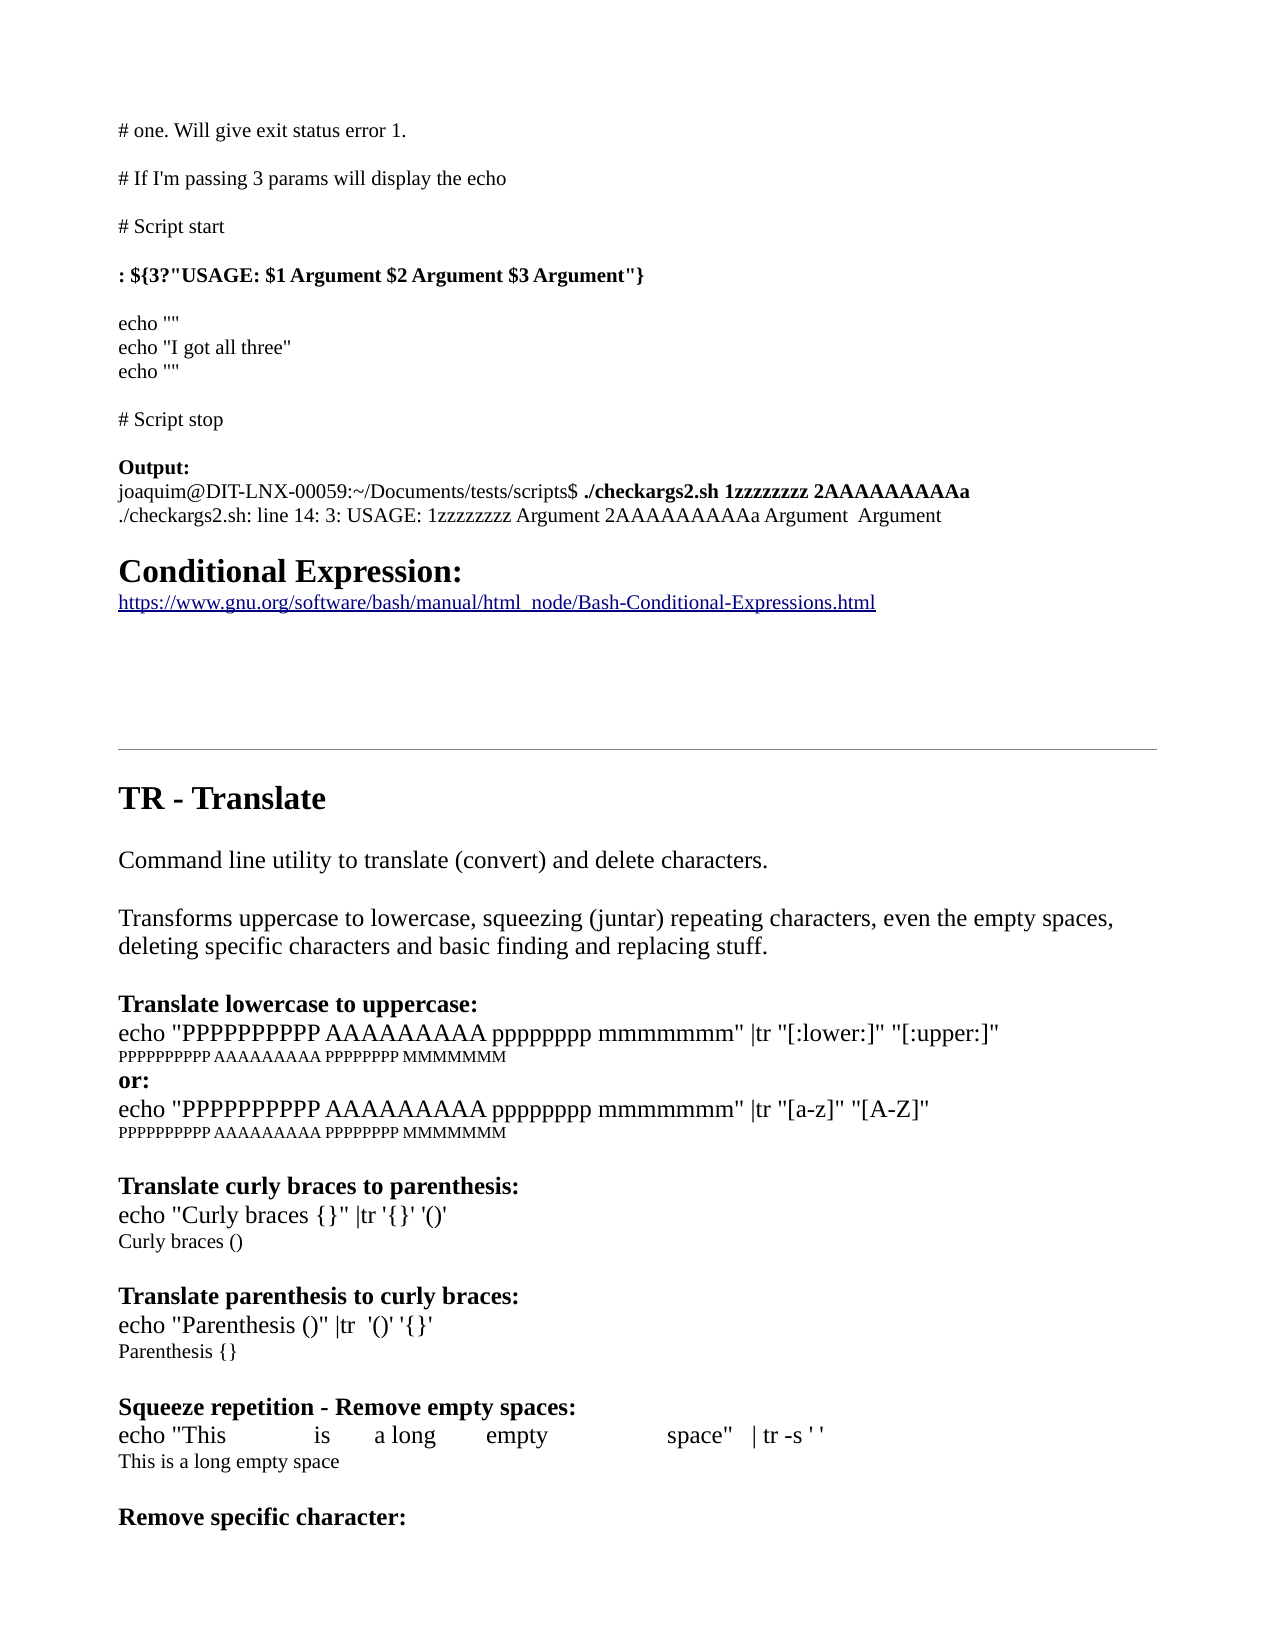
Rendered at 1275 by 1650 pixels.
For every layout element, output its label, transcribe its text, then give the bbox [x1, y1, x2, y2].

text joaquim@DIT-LNX-00059:~/Documents/tests/scripts$ ./checkargs2.sh 1zzzzzzzz 2AAAAAAAAAa [118, 479, 1157, 503]
text Parenthesis {} [118, 1339, 1157, 1363]
text Command line utility to translate (convert) and delete characters. [118, 845, 1157, 874]
text # Script start [118, 214, 1157, 238]
text # one. Will give exit status error 1. [118, 118, 1157, 142]
text echo "I got all three" [118, 335, 1157, 359]
text https://www.gnu.org/software/bash/manual/html_node/Bash-Conditional-Expressions.html [118, 589, 1157, 614]
text ./checkargs2.sh: line 14: 3: USAGE: 1zzzzzzzz Argument 2AAAAAAAAAa Argument Argument [118, 503, 1157, 527]
text Curly braces () [118, 1228, 1157, 1253]
text or: [118, 1066, 1157, 1094]
text echo "PPPPPPPPPP AAAAAAAAA pppppppp mmmmmmm" |tr "[a-z]" "[A-Z]" [118, 1094, 1157, 1123]
text Transforms uppercase to lowercase, squeezing (juntar) repeating characters, even the empty spaces, [118, 903, 1157, 931]
text Translate curly braces to parenthesis: [118, 1171, 1157, 1200]
text echo "Curly braces {}" |tr '{}' '()' [118, 1200, 1157, 1228]
text Translate lowercase to uppercase: [118, 989, 1157, 1018]
text echo "" [118, 311, 1157, 335]
text deleting specific characters and basic finding and replacing stuff. [118, 931, 1157, 960]
text Squeeze repetition - Remove empty spaces: [118, 1392, 1157, 1420]
text echo "" [118, 359, 1157, 383]
text echo "Parenthesis ()" |tr '()' '{}' [118, 1310, 1157, 1339]
text Remove specific character: [118, 1502, 1157, 1531]
text # Script stop [118, 407, 1157, 431]
text PPPPPPPPPP AAAAAAAAA PPPPPPPP MMMMMMM [118, 1123, 1157, 1142]
text Translate parenthesis to curly braces: [118, 1281, 1157, 1310]
text # If I'm passing 3 params will display the echo [118, 166, 1157, 190]
text This is a long empty space [118, 1449, 1157, 1473]
text : ${3?"USAGE: $1 Argument $2 Argument $3 Argument"} [118, 262, 1157, 287]
text echo "This is a long empty space" | tr -s ' ' [118, 1420, 1157, 1449]
text echo "PPPPPPPPPP AAAAAAAAA pppppppp mmmmmmm" |tr "[:lower:]" "[:upper:]" [118, 1018, 1157, 1046]
text TR - Translate [118, 778, 1157, 816]
text Conditional Expression: [118, 551, 1157, 589]
text PPPPPPPPPP AAAAAAAAA PPPPPPPP MMMMMMM [118, 1046, 1157, 1066]
text Output: [118, 455, 1157, 479]
